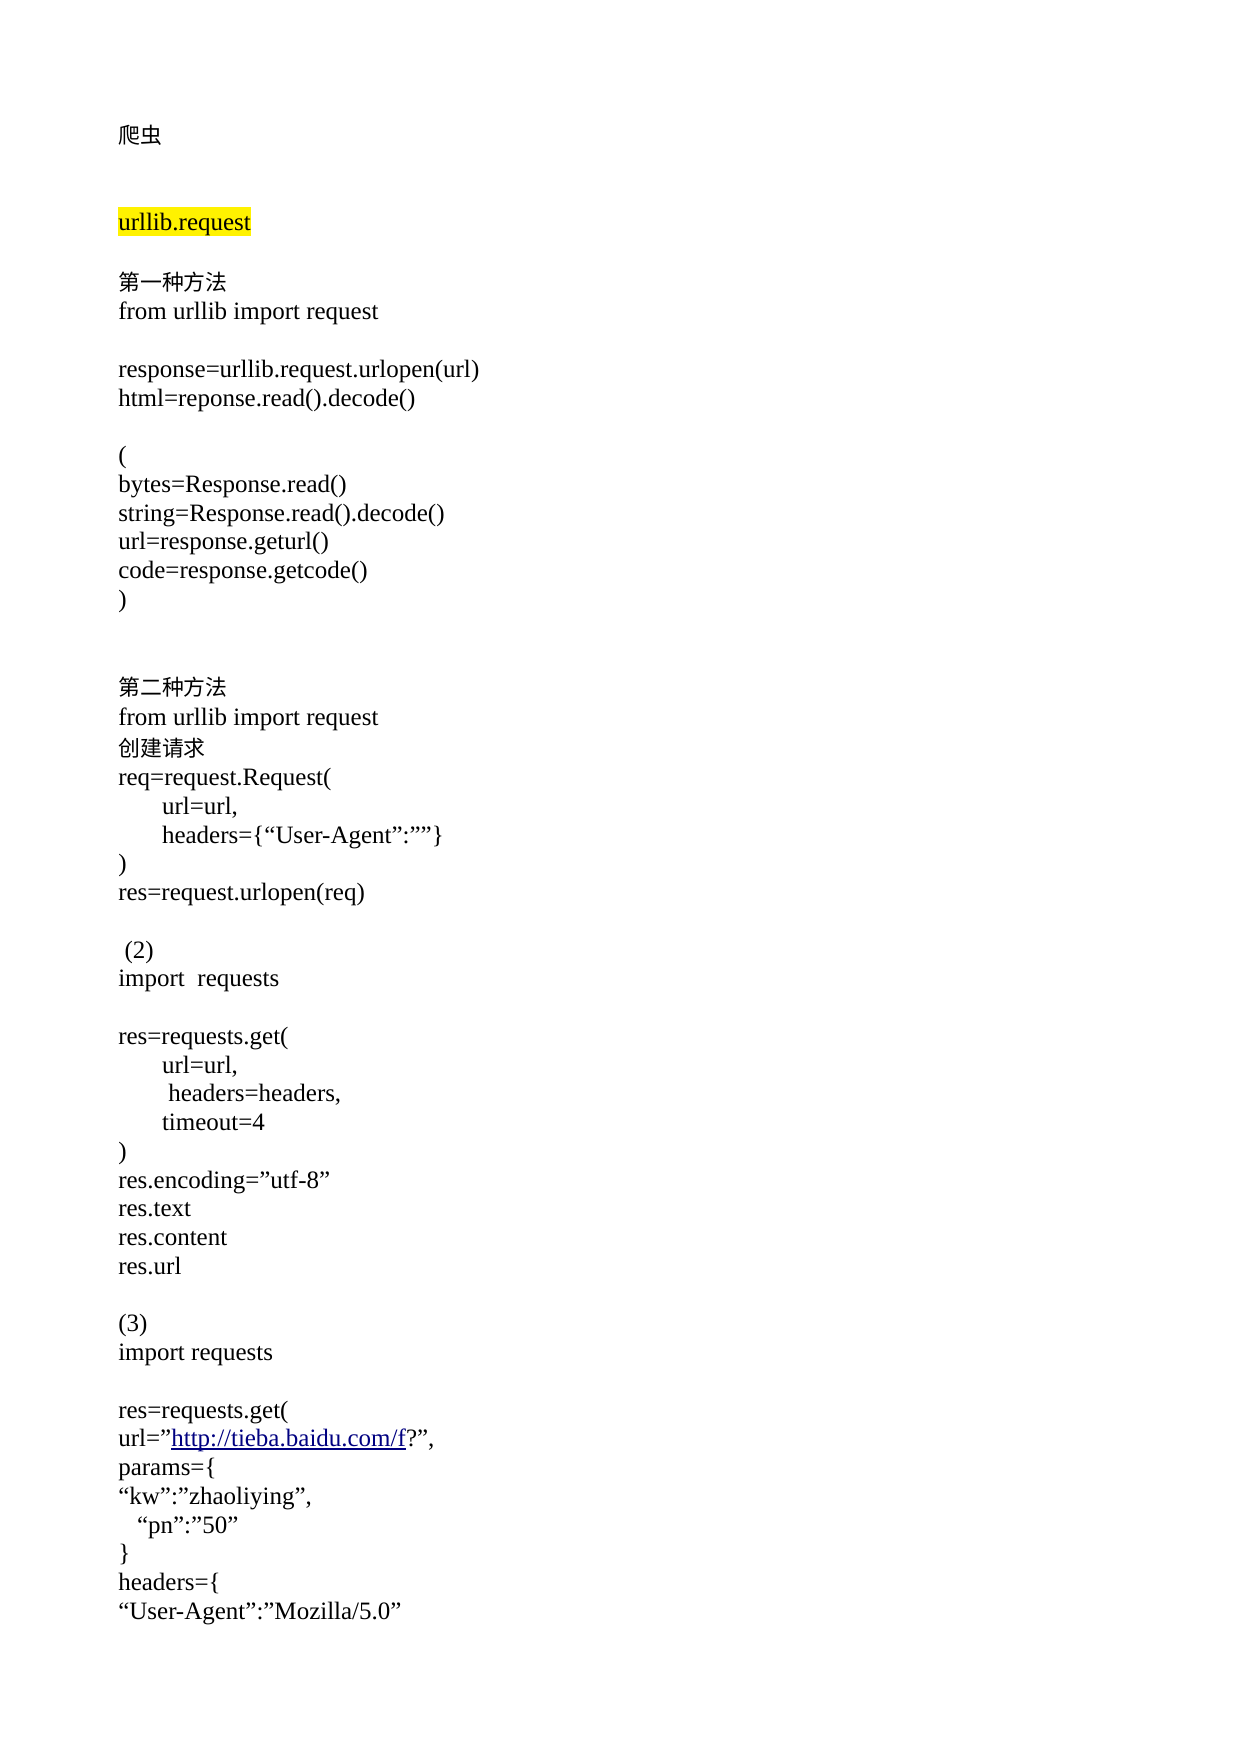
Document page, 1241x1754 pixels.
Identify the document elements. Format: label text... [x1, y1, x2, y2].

text 第二种方法 [118, 670, 1122, 702]
text ) [118, 1136, 1122, 1165]
text ) [118, 584, 1122, 613]
text headers={ [118, 1567, 1122, 1596]
text headers={“User-Agent”:””} [118, 820, 1122, 848]
text 第一种方法 [118, 265, 1122, 296]
text res.encoding=”utf-8” [118, 1165, 1122, 1193]
text res=requests.get( [118, 1021, 1122, 1050]
text url=”http://tieba.baidu.com/f?”, [118, 1423, 1122, 1452]
text 创建请求 [118, 731, 1122, 762]
text urllib.request [118, 207, 1122, 236]
text html=reponse.read().decode() [118, 383, 1122, 411]
text bytes=Response.read() [118, 469, 1122, 498]
text code=response.getcode() [118, 555, 1122, 584]
text 爬虫 [118, 118, 1122, 150]
text import requests [118, 1337, 1122, 1366]
text (2) [118, 935, 1122, 963]
text headers=headers, [118, 1078, 1122, 1107]
text “kw”:”zhaoliying”, [118, 1481, 1122, 1510]
text “pn”:”50” } [118, 1510, 1122, 1567]
text res.url [118, 1251, 1122, 1280]
text ( [118, 440, 1122, 469]
text from urllib import request [118, 702, 1122, 731]
text timeout=4 [118, 1107, 1122, 1136]
text url=url, [118, 791, 1122, 820]
text url=response.geturl() [118, 526, 1122, 555]
text (3) [118, 1308, 1122, 1337]
text res.text [118, 1193, 1122, 1222]
text res=request.urlopen(req) [118, 877, 1122, 906]
text req=request.Request( [118, 762, 1122, 791]
text string=Response.read().decode() [118, 498, 1122, 526]
text from urllib import request [118, 296, 1122, 325]
text import requests [118, 963, 1122, 992]
text ) [118, 848, 1122, 877]
text res=requests.get( [118, 1395, 1122, 1423]
text response=urllib.request.urlopen(url) [118, 354, 1122, 383]
text res.content [118, 1222, 1122, 1251]
text url=url, [118, 1050, 1122, 1078]
text “User-Agent”:”Mozilla/5.0” [118, 1596, 1122, 1625]
text params={ [118, 1452, 1122, 1481]
